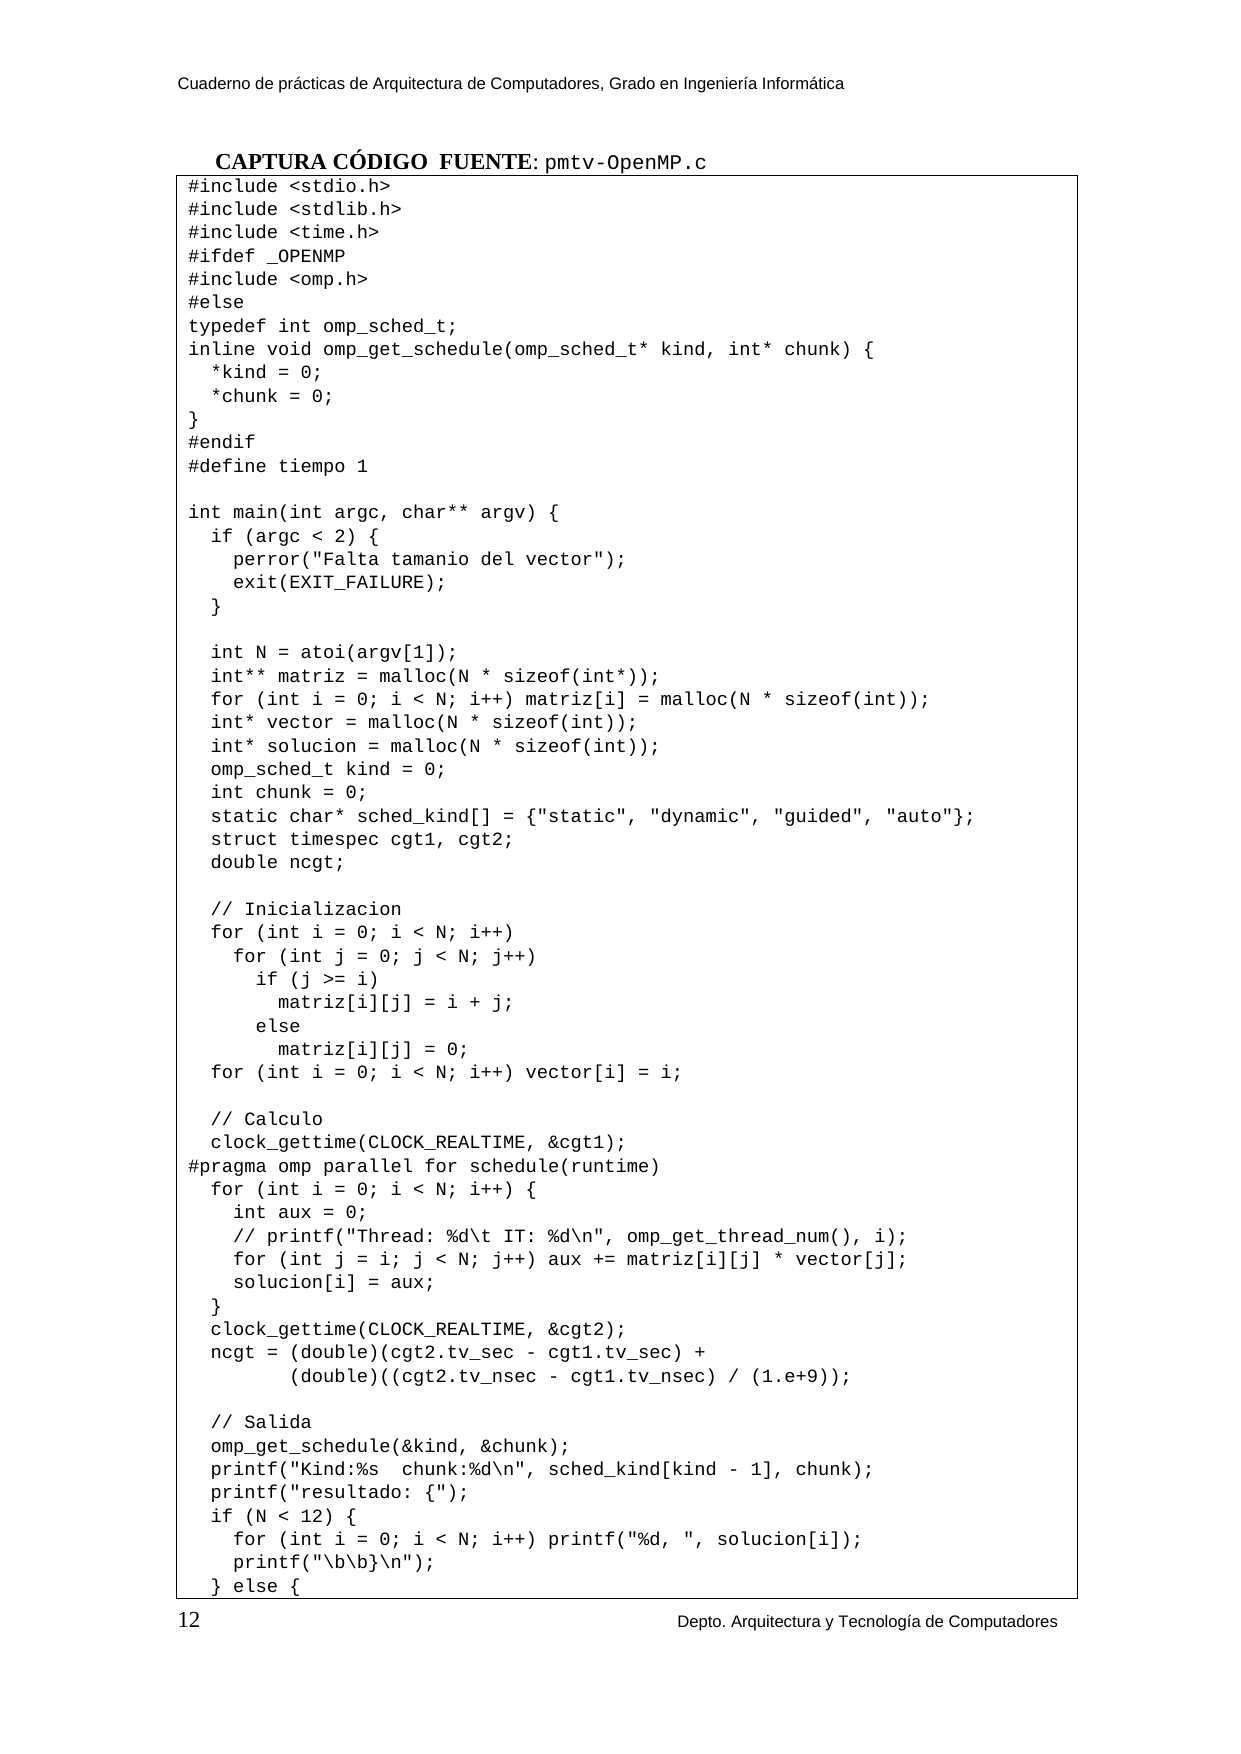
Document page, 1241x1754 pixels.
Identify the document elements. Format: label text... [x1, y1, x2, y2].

text CAPTURA CÓDIGO FUENTE: pmtv-OpenMP.c [215, 148, 1063, 175]
table_header #include <stdio.h> #include <stdlib.h> #include <time.h> #ifdef _OPENMP #include <omp.h> #else typedef int omp_sched_t; inline void omp_get_schedule(omp_sched_t* kind, int* chunk) { *kind = 0; *chunk = 0; } #endif #define tiempo 1 int main(int argc, char** argv) { if (argc < 2) { perror("Falta tamanio del vector"); exit(EXIT_FAILURE); } int N = atoi(argv[1]); int** matriz = malloc(N * sizeof(int*)); for (int i = 0; i < N; i++) matriz[i] = malloc(N * sizeof(int)); int* vector = malloc(N * sizeof(int)); int* solucion = malloc(N * sizeof(int)); omp_sched_t kind = 0; int chunk = 0; static char* sched_kind[] = {"static", "dynamic", "guided", "auto"}; struct timespec cgt1, cgt2; double ncgt; // Inicializacion for (int i = 0; i < N; i++) for (int j = 0; j < N; j++) if (j >= i) matriz[i][j] = i + j; else matriz[i][j] = 0; for (int i = 0; i < N; i++) vector[i] = i; // Calculo clock_gettime(CLOCK_REALTIME, &cgt1); #pragma omp parallel for schedule(runtime) for (int i = 0; i < N; i++) { int aux = 0; // printf("Thread: %d\t IT: %d\n", omp_get_thread_num(), i); for (int j = i; j < N; j++) aux += matriz[i][j] * vector[j]; solucion[i] = aux; } clock_gettime(CLOCK_REALTIME, &cgt2); ncgt = (double)(cgt2.tv_sec - cgt1.tv_sec) + (double)((cgt2.tv_nsec - cgt1.tv_nsec) / (1.e+9)); // Salida omp_get_schedule(&kind, &chunk); printf("Kind:%s chunk:%d\n", sched_kind[kind - 1], chunk); printf("resultado: {"); if (N < 12) { for (int i = 0; i < N; i++) printf("%d, ", solucion[i]); printf("\b\b}\n"); } else { [177, 176, 1077, 1598]
